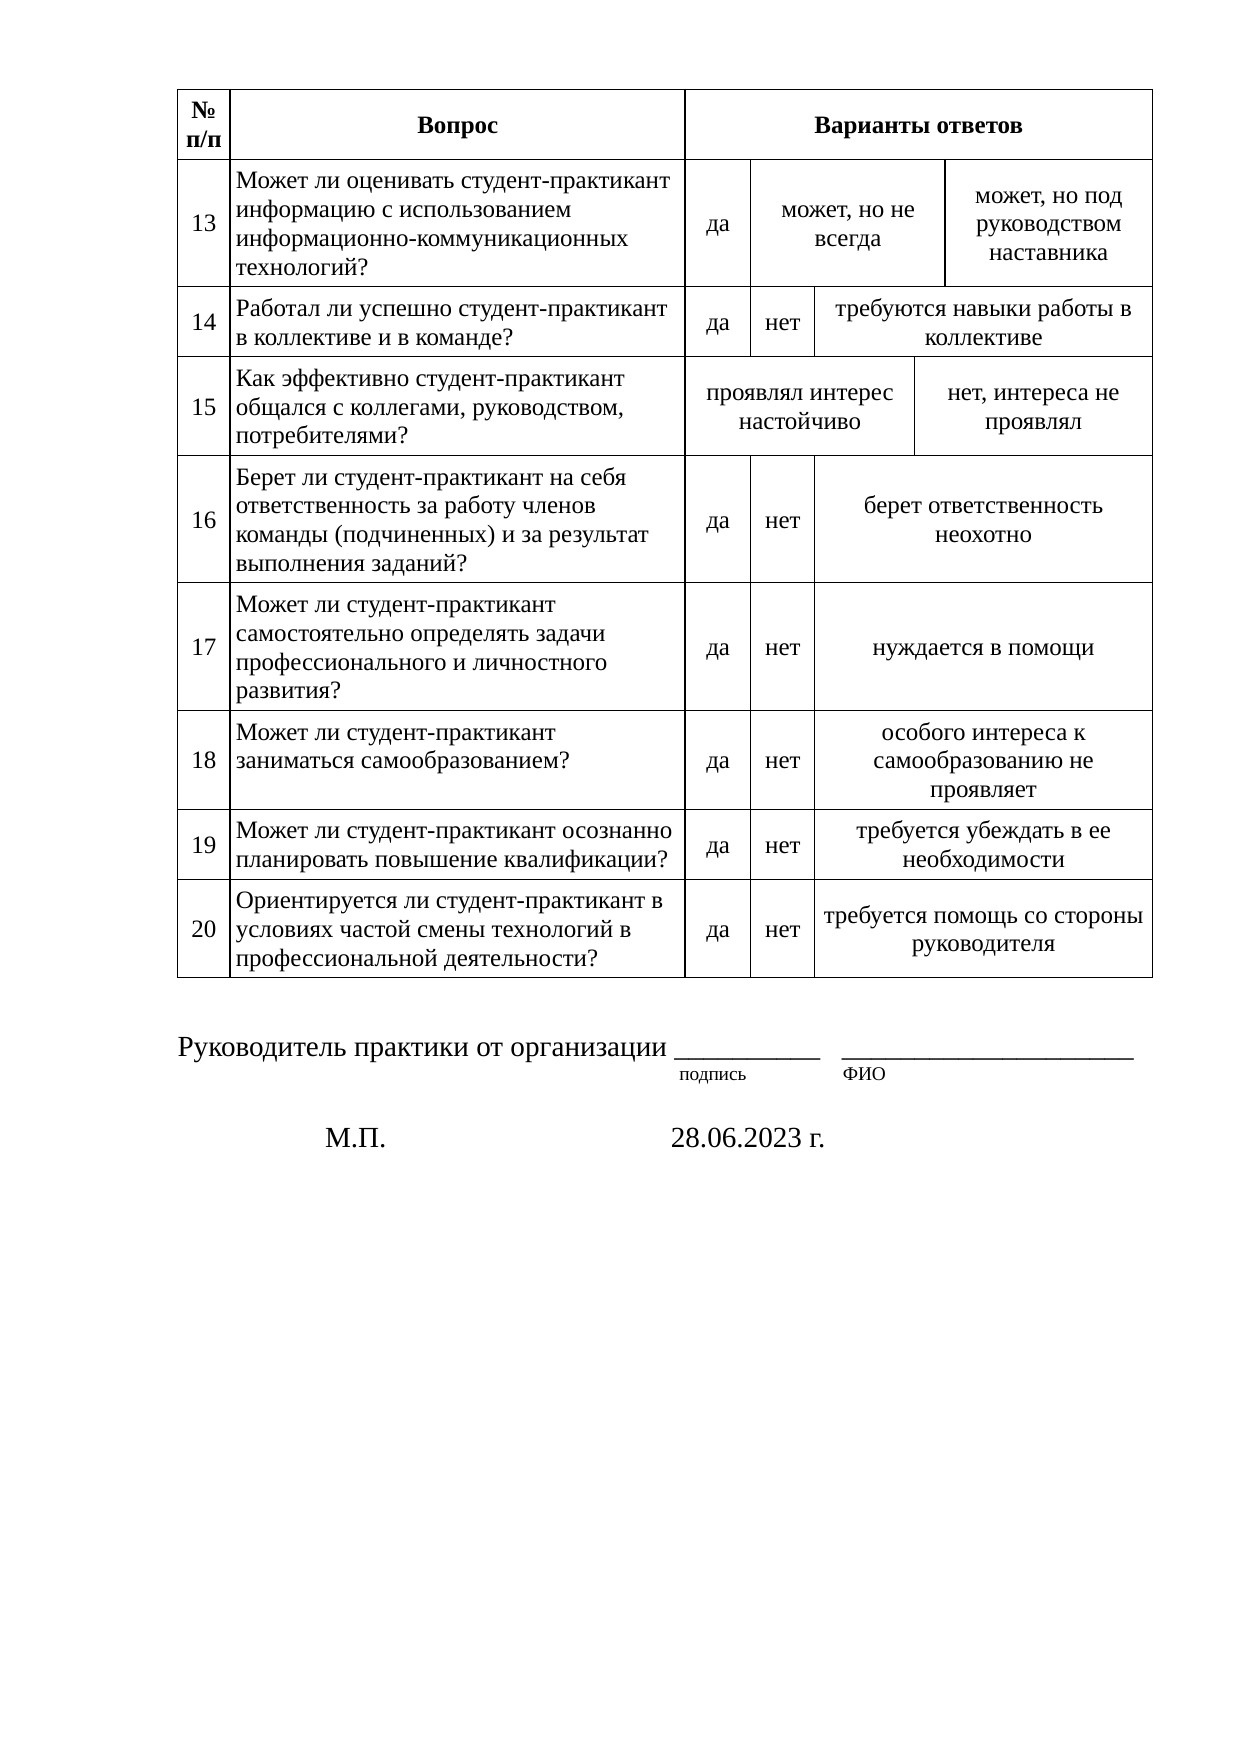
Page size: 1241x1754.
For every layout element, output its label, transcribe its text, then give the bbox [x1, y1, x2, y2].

table_cell Ориентируется ли студент-практикант в условиях частой смены технологий в профессиональной деятельности? [231, 880, 684, 977]
table_cell да [686, 160, 750, 286]
table_cell да [686, 583, 750, 710]
table_cell да [686, 711, 750, 808]
table_cell да [686, 880, 750, 977]
table_cell Может ли студент-практикант заниматься самообразованием? [231, 711, 684, 808]
table_cell Работал ли успешно студент-практикант в коллективе и в команде? [231, 287, 684, 356]
table_cell берет ответственность неохотно [815, 456, 1152, 582]
table_cell особого интереса к самообразованию не проявляет [815, 711, 1152, 808]
table_cell нет [751, 456, 814, 582]
table_cell проявлял интерес настойчиво [686, 357, 914, 455]
table_cell Может ли студент-практикант самостоятельно определять задачи профессионального и личностного развития? [231, 583, 684, 710]
table_cell нет, интереса не проявлял [915, 357, 1152, 455]
table_cell да [686, 456, 750, 582]
text М.П. 28.06.2023 г. [325, 1120, 1152, 1153]
table_cell 16 [178, 456, 229, 582]
text подпись ФИО [679, 1062, 1152, 1101]
table_cell 19 [178, 810, 229, 878]
table_header Вопрос [231, 90, 684, 158]
table_cell требуется убеждать в ее необходимости [815, 810, 1152, 878]
table_cell 14 [178, 287, 229, 356]
table_cell Как эффективно студент-практикант общался с коллегами, руководством, потребителями? [231, 357, 684, 455]
table_cell Может ли студент-практикант осознанно планировать повышение квалификации? [231, 810, 684, 878]
table_cell Берет ли студент-практикант на себя ответственность за работу членов команды (подчиненных) и за результат выполнения заданий? [231, 456, 684, 582]
table_cell 15 [178, 357, 229, 455]
text Руководитель практики от организации __________ ____________________ [177, 1029, 1152, 1062]
table_cell 20 [178, 880, 229, 977]
table_cell нет [751, 711, 814, 808]
table_cell нет [751, 583, 814, 710]
table_cell да [686, 810, 750, 878]
table_cell да [686, 287, 750, 356]
table_cell 18 [178, 711, 229, 808]
table_cell нет [751, 810, 814, 878]
table_header Варианты ответов [686, 90, 1152, 158]
table_cell требуются навыки работы в коллективе [815, 287, 1152, 356]
table_header № п/п [178, 90, 229, 158]
table_cell нет [751, 287, 814, 356]
table_cell нуждается в помощи [815, 583, 1152, 710]
table_cell нет [751, 880, 814, 977]
table_cell требуется помощь со стороны руководителя [815, 880, 1152, 977]
table_cell 17 [178, 583, 229, 710]
table_cell может, но под руководством наставника [946, 160, 1152, 286]
table_cell Может ли оценивать студент-практикант информацию с использованием информационно-коммуникационных технологий? [231, 160, 684, 286]
table_cell 13 [178, 160, 229, 286]
table_cell может, но не всегда [751, 160, 944, 286]
